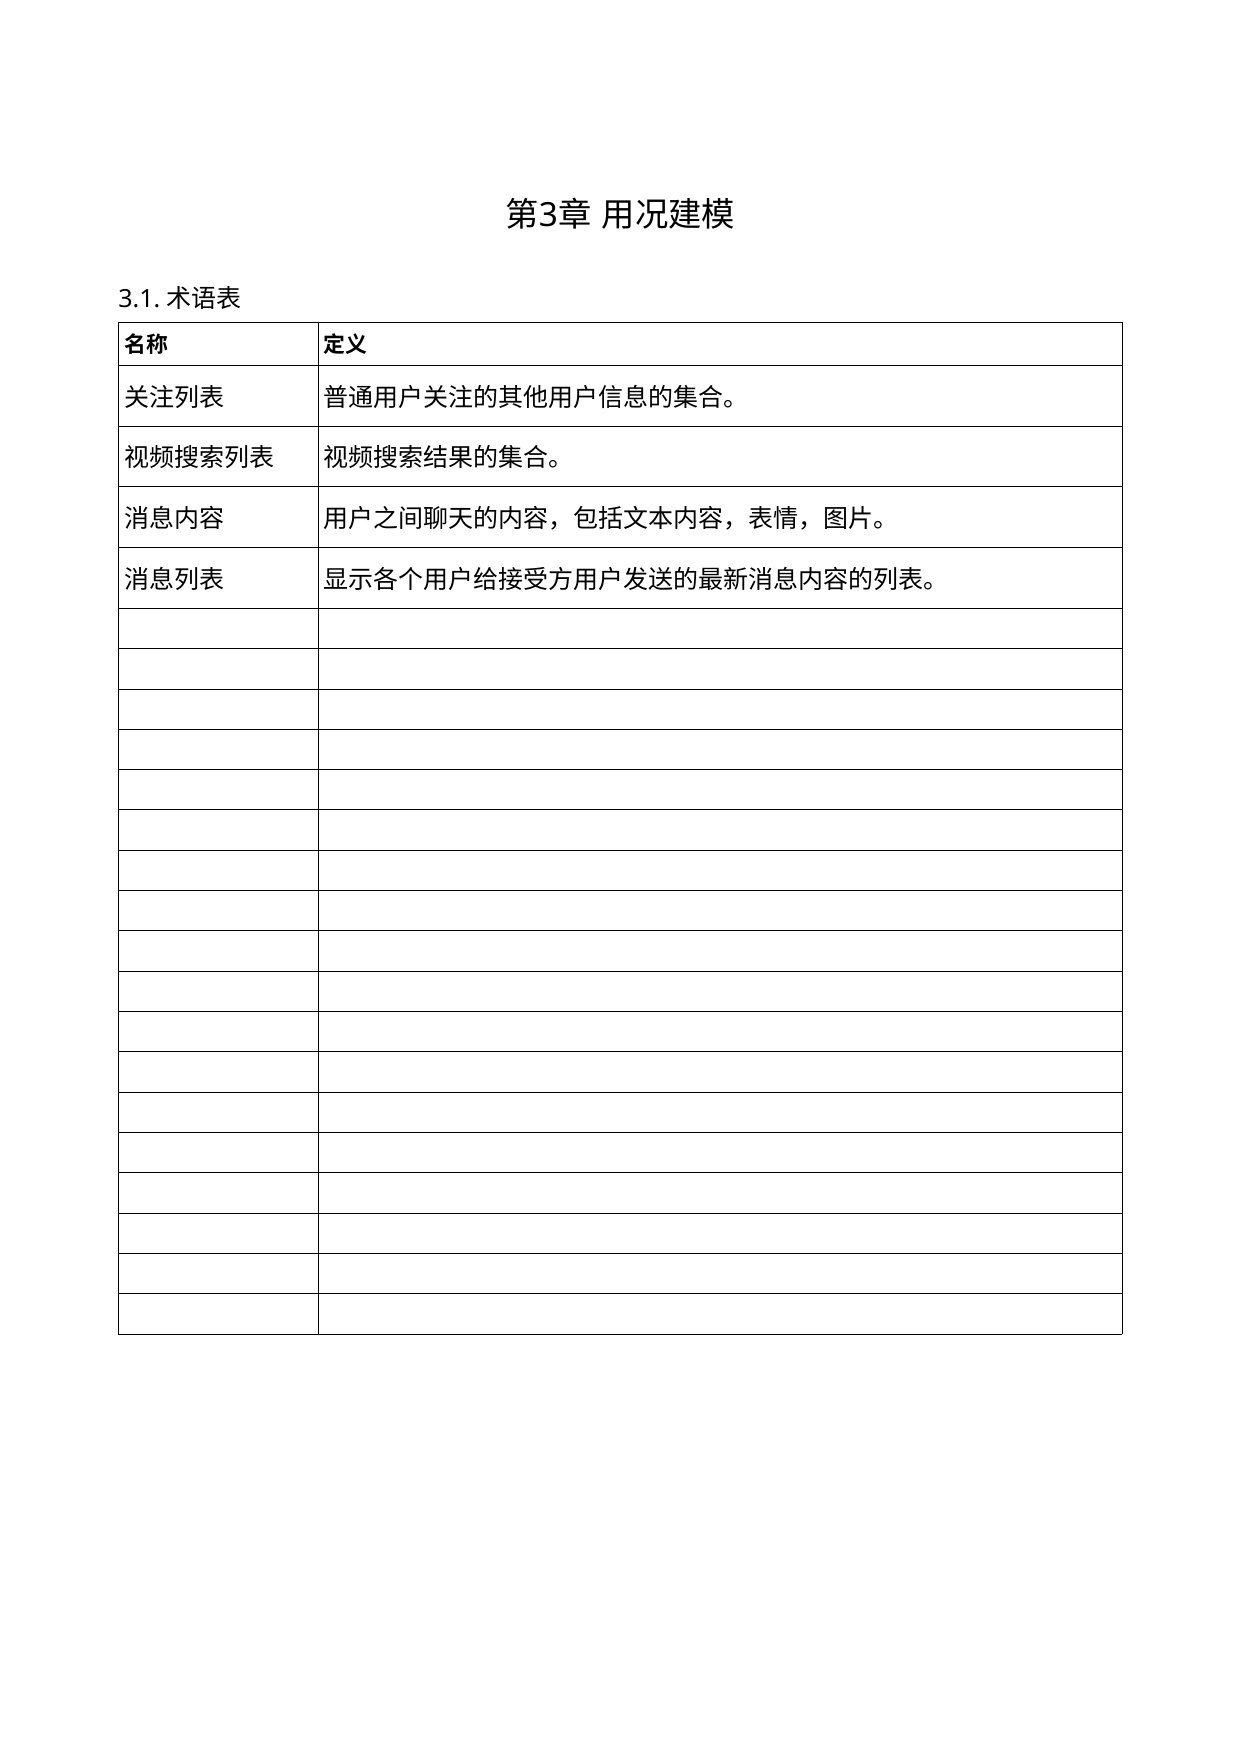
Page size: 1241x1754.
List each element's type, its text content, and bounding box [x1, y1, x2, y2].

table_cell [119, 851, 318, 890]
table_cell 视频搜索列表 [119, 427, 318, 486]
table_cell 消息列表 [119, 548, 318, 608]
table_cell [119, 730, 318, 769]
table_cell [319, 730, 1122, 769]
table_cell 视频搜索结果的集合。 [319, 427, 1122, 486]
table_cell [119, 972, 318, 1011]
table_cell [119, 1012, 318, 1051]
table_cell [119, 649, 318, 688]
table_cell [319, 1173, 1122, 1212]
table_cell [119, 931, 318, 971]
table_cell [319, 1093, 1122, 1132]
table_cell [119, 1133, 318, 1172]
table_cell [119, 1093, 318, 1132]
table_cell [319, 1254, 1122, 1293]
table_cell [319, 810, 1122, 850]
table_cell 显示各个用户给接受方用户发送的最新消息内容的列表。 [319, 548, 1122, 608]
table_cell [319, 609, 1122, 648]
subtitle 用况建模 [118, 188, 1122, 236]
table_header 名称 [119, 323, 318, 365]
table_cell [319, 1012, 1122, 1051]
table_cell [119, 1173, 318, 1212]
table_cell [319, 1133, 1122, 1172]
table_cell [119, 1052, 318, 1092]
table_cell [119, 770, 318, 809]
table_cell [319, 690, 1122, 729]
table_cell 关注列表 [119, 366, 318, 426]
table_header 定义 [319, 323, 1122, 365]
table_cell [319, 972, 1122, 1011]
table_cell [119, 690, 318, 729]
table_cell [319, 931, 1122, 971]
subtitle 术语表 [118, 278, 1122, 314]
table_cell [119, 1214, 318, 1253]
table_cell [319, 649, 1122, 688]
table_cell [319, 851, 1122, 890]
table_cell [119, 891, 318, 930]
table_cell 消息内容 [119, 487, 318, 547]
table_cell [319, 1294, 1122, 1333]
table_cell [119, 810, 318, 850]
table_cell [319, 1052, 1122, 1092]
table_cell [119, 609, 318, 648]
table_cell 用户之间聊天的内容，包括文本内容，表情，图片。 [319, 487, 1122, 547]
table_cell [119, 1294, 318, 1333]
table_cell [319, 1214, 1122, 1253]
table_cell [319, 770, 1122, 809]
table_cell [319, 891, 1122, 930]
table_cell 普通用户关注的其他用户信息的集合。 [319, 366, 1122, 426]
table_cell [119, 1254, 318, 1293]
